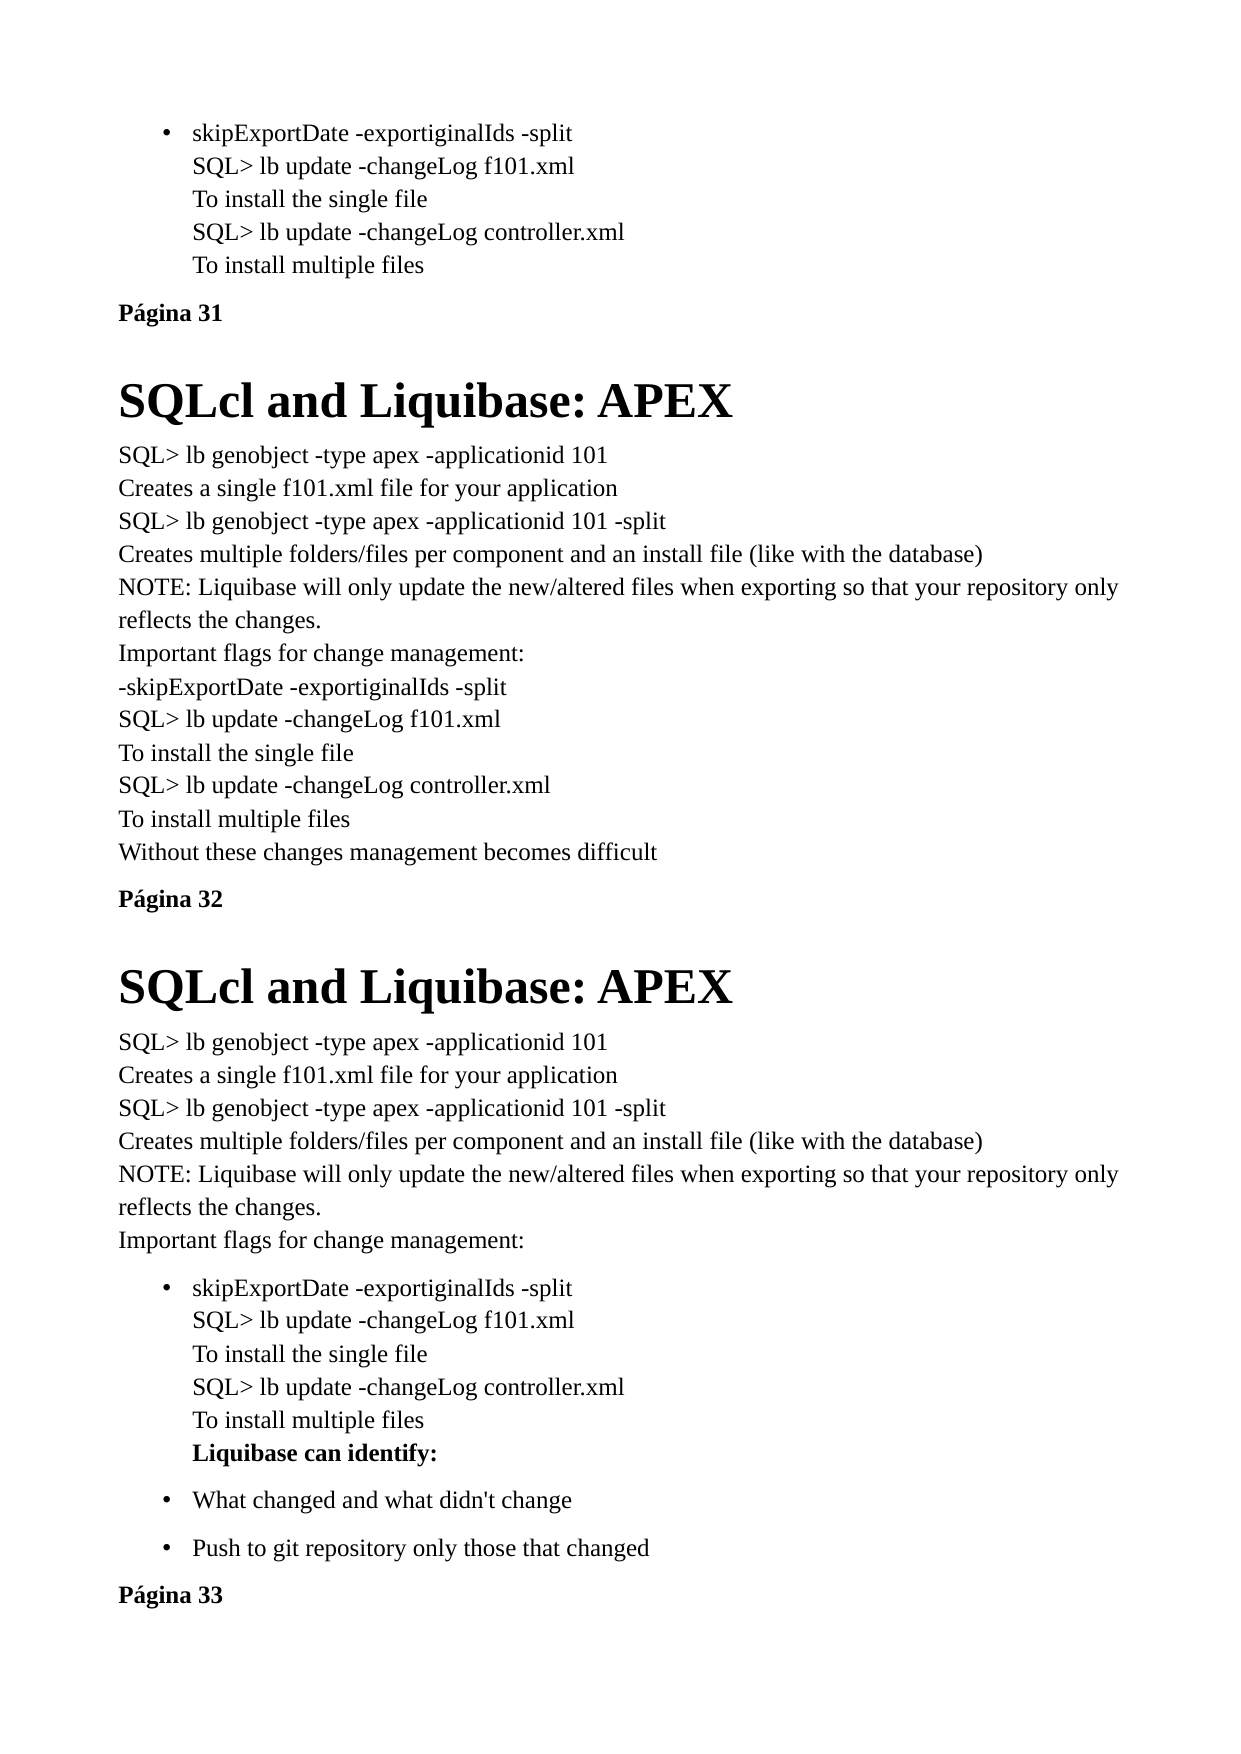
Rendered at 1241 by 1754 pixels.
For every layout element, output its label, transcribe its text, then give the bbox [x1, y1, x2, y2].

text SQL> lb genobject -type apex -applicationid 101 Creates a single f101.xml file for your application SQL> lb genobject -type apex -applicationid 101 -split Creates multiple folders/files per component and an install file (like with the database) NOTE: Liquibase will only update the new/altered files when exporting so that your repository only reflects the changes. Important flags for change management: -skipExportDate -exportiginalIds -split SQL> lb update -changeLog f101.xml To install the single file SQL> lb update -changeLog controller.xml To install multiple files Without these changes management becomes difficult [118, 440, 1122, 865]
list skipExportDate -exportiginalIds -split SQL> lb update -changeLog f101.xml To install the single file SQL> lb update -changeLog controller.xml To install multiple files [162, 118, 1122, 279]
list Push to git repository only those that changed [162, 1533, 1122, 1562]
text Página 32 [118, 884, 1122, 913]
subtitle SQLcl and Liquibase: APEX [118, 370, 1122, 428]
list skipExportDate -exportiginalIds -split SQL> lb update -changeLog f101.xml To install the single file SQL> lb update -changeLog controller.xml To install multiple files Liquibase can identify: [162, 1273, 1122, 1466]
subtitle SQLcl and Liquibase: APEX [118, 957, 1122, 1014]
text SQL> lb genobject -type apex -applicationid 101 Creates a single f101.xml file for your application SQL> lb genobject -type apex -applicationid 101 -split Creates multiple folders/files per component and an install file (like with the database) NOTE: Liquibase will only update the new/altered files when exporting so that your repository only reflects the changes. Important flags for change management: [118, 1027, 1122, 1254]
text Página 33 [118, 1581, 1122, 1609]
list What changed and what didn't change [162, 1485, 1122, 1514]
text Página 31 [118, 298, 1122, 327]
